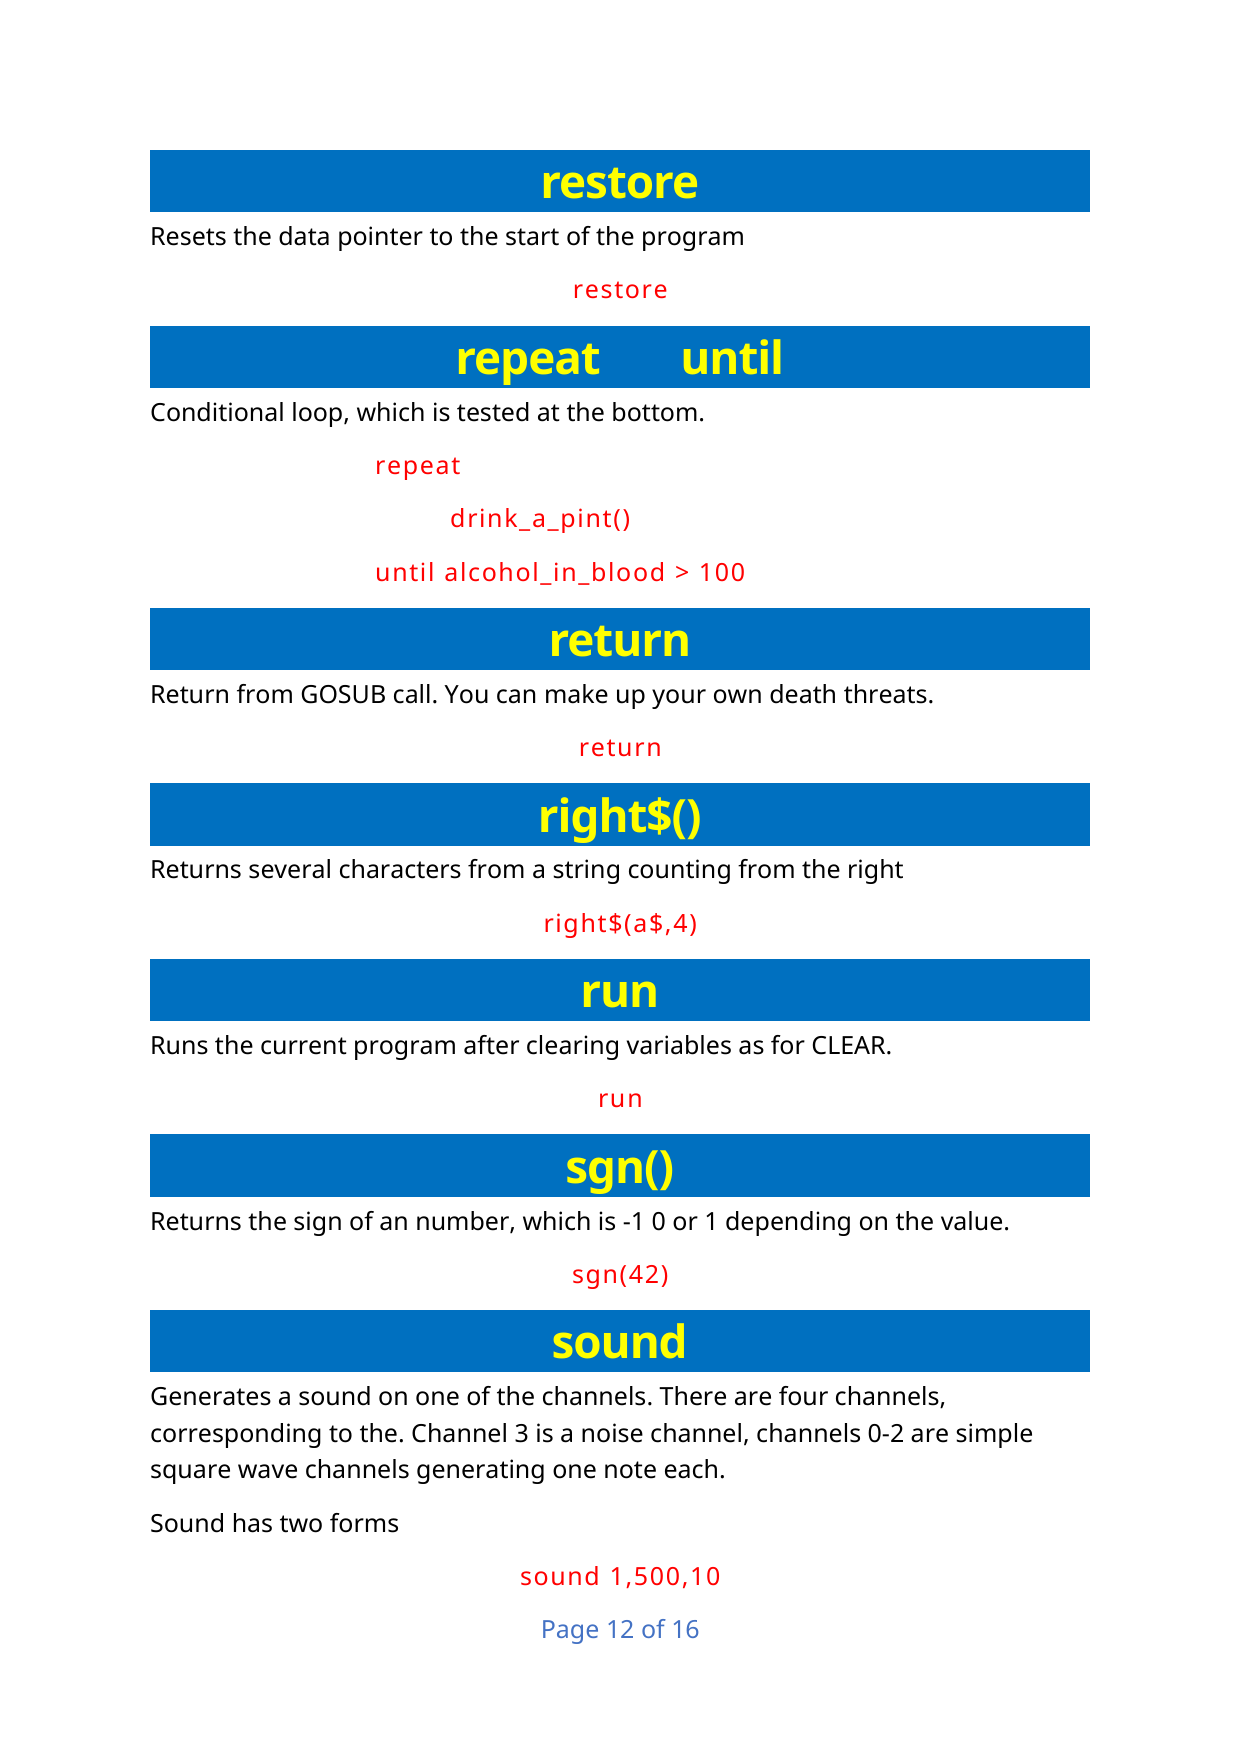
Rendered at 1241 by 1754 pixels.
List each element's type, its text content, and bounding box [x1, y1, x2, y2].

subtitle Sgn(42) [150, 1257, 1090, 1291]
text Sound has two forms [150, 1506, 1090, 1540]
subtitle until alcohol_in_blood > 100 [375, 554, 1090, 588]
title sound [150, 1310, 1090, 1372]
text Runs the current program after clearing variables as for CLEAR. [150, 1028, 1090, 1062]
text Conditional loop, which is tested at the bottom. [150, 394, 1090, 428]
title right$() [150, 783, 1090, 846]
subtitle return [150, 730, 1090, 764]
title run [150, 959, 1090, 1021]
title sgn() [150, 1134, 1090, 1197]
text Returns several characters from a string counting from the right [150, 852, 1090, 886]
subtitle right$(a$,4) [150, 906, 1090, 939]
title restore [150, 150, 1090, 212]
title repeat until [150, 326, 1090, 388]
subtitle run [150, 1081, 1090, 1115]
text Resets the data pointer to the start of the program [150, 219, 1090, 253]
subtitle repeat [375, 448, 1090, 482]
text Returns the sign of an number, which is -1 0 or 1 depending on the value. [150, 1203, 1090, 1237]
subtitle drink_a_pint() [450, 501, 1090, 535]
text Generates a sound on one of the channels. There are four channels, corresponding to the. Channel 3 is a noise channel, channels 0-2 are simple square wave channels generating one note each. [150, 1379, 1090, 1486]
title return [150, 608, 1090, 670]
subtitle sound 1,500,10 [150, 1559, 1090, 1593]
subtitle restore [150, 272, 1090, 306]
text Return from GOSUB call. You can make up your own death threats. [150, 677, 1090, 711]
